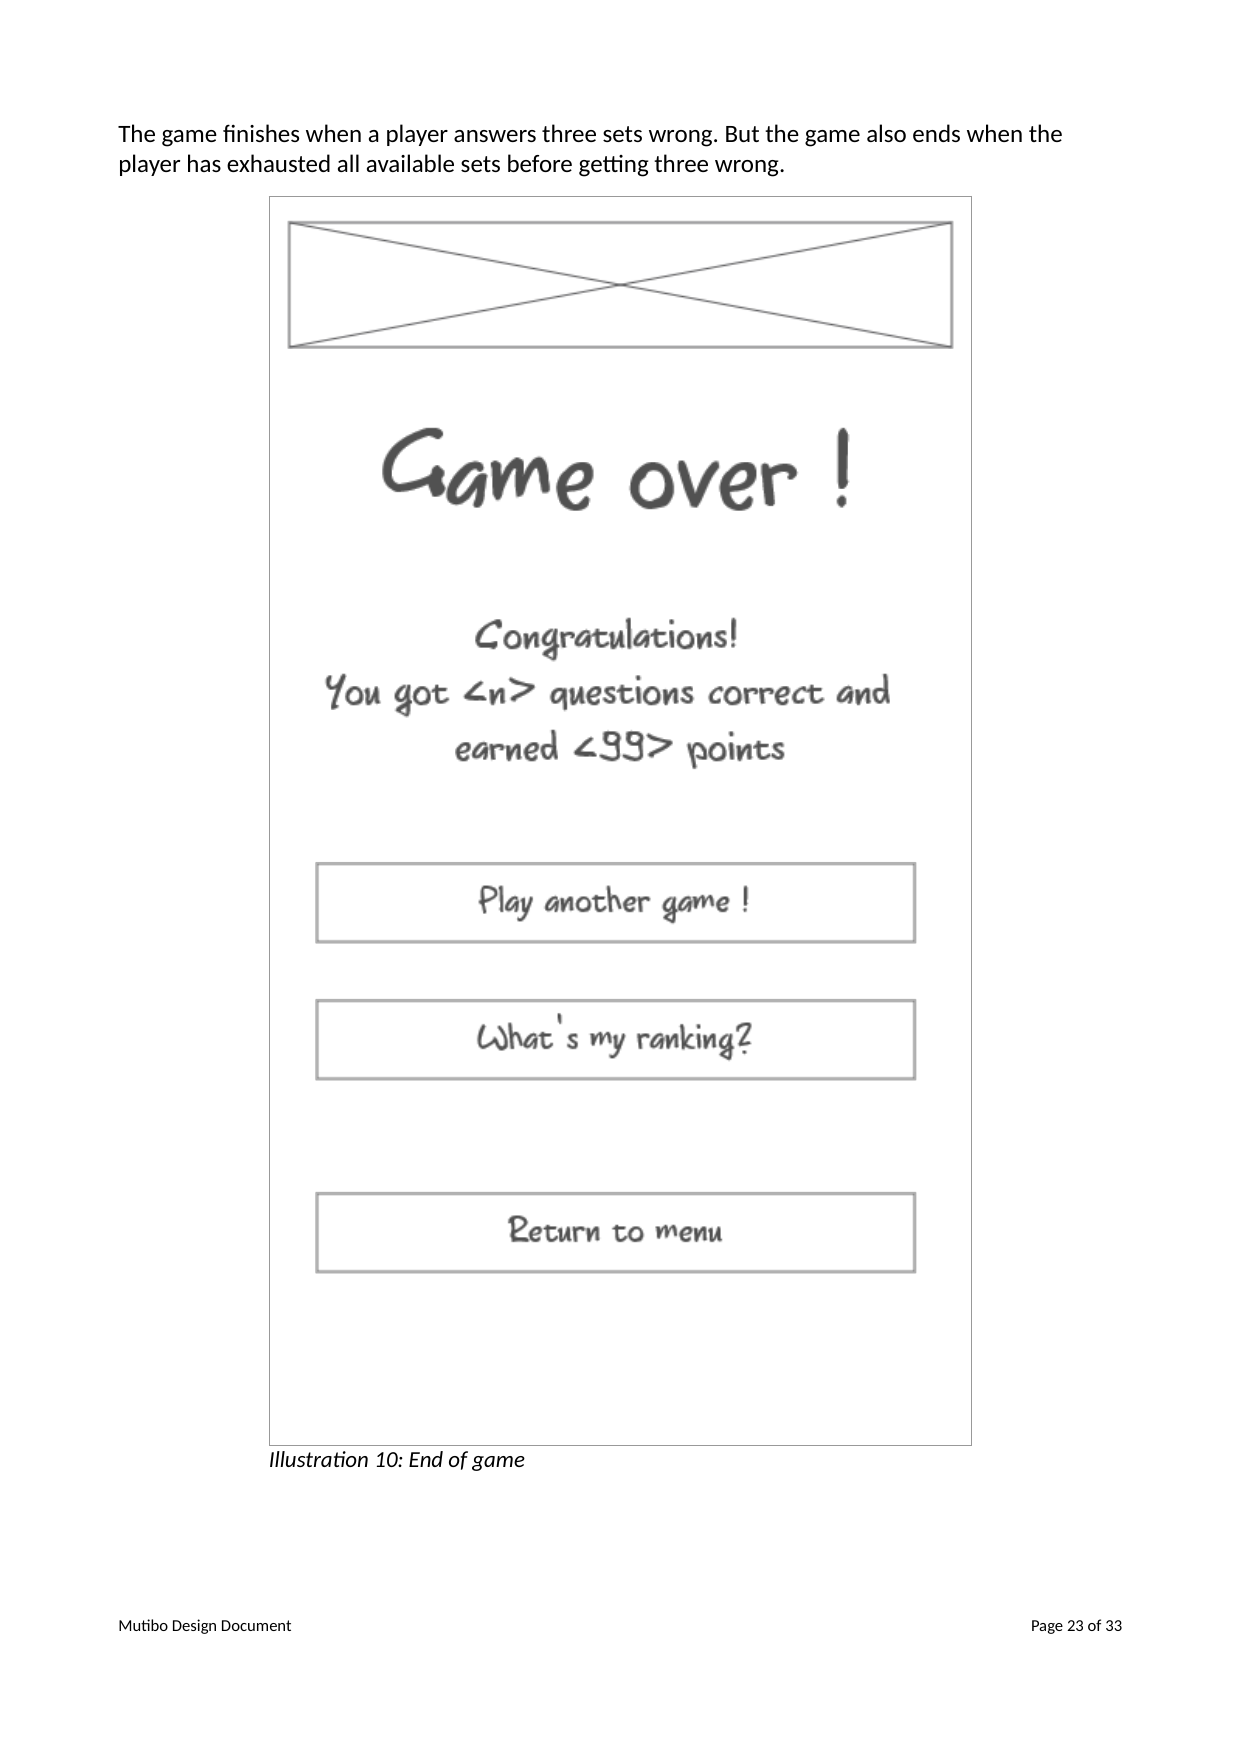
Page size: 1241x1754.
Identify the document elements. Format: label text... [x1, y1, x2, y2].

text Illustration 10: End of game [268, 197, 972, 1474]
picture [271, 198, 969, 1443]
text The game finishes when a player answers three sets wrong. But the game also ends when the player has exhausted all available sets before getting three wrong. [118, 118, 1122, 179]
